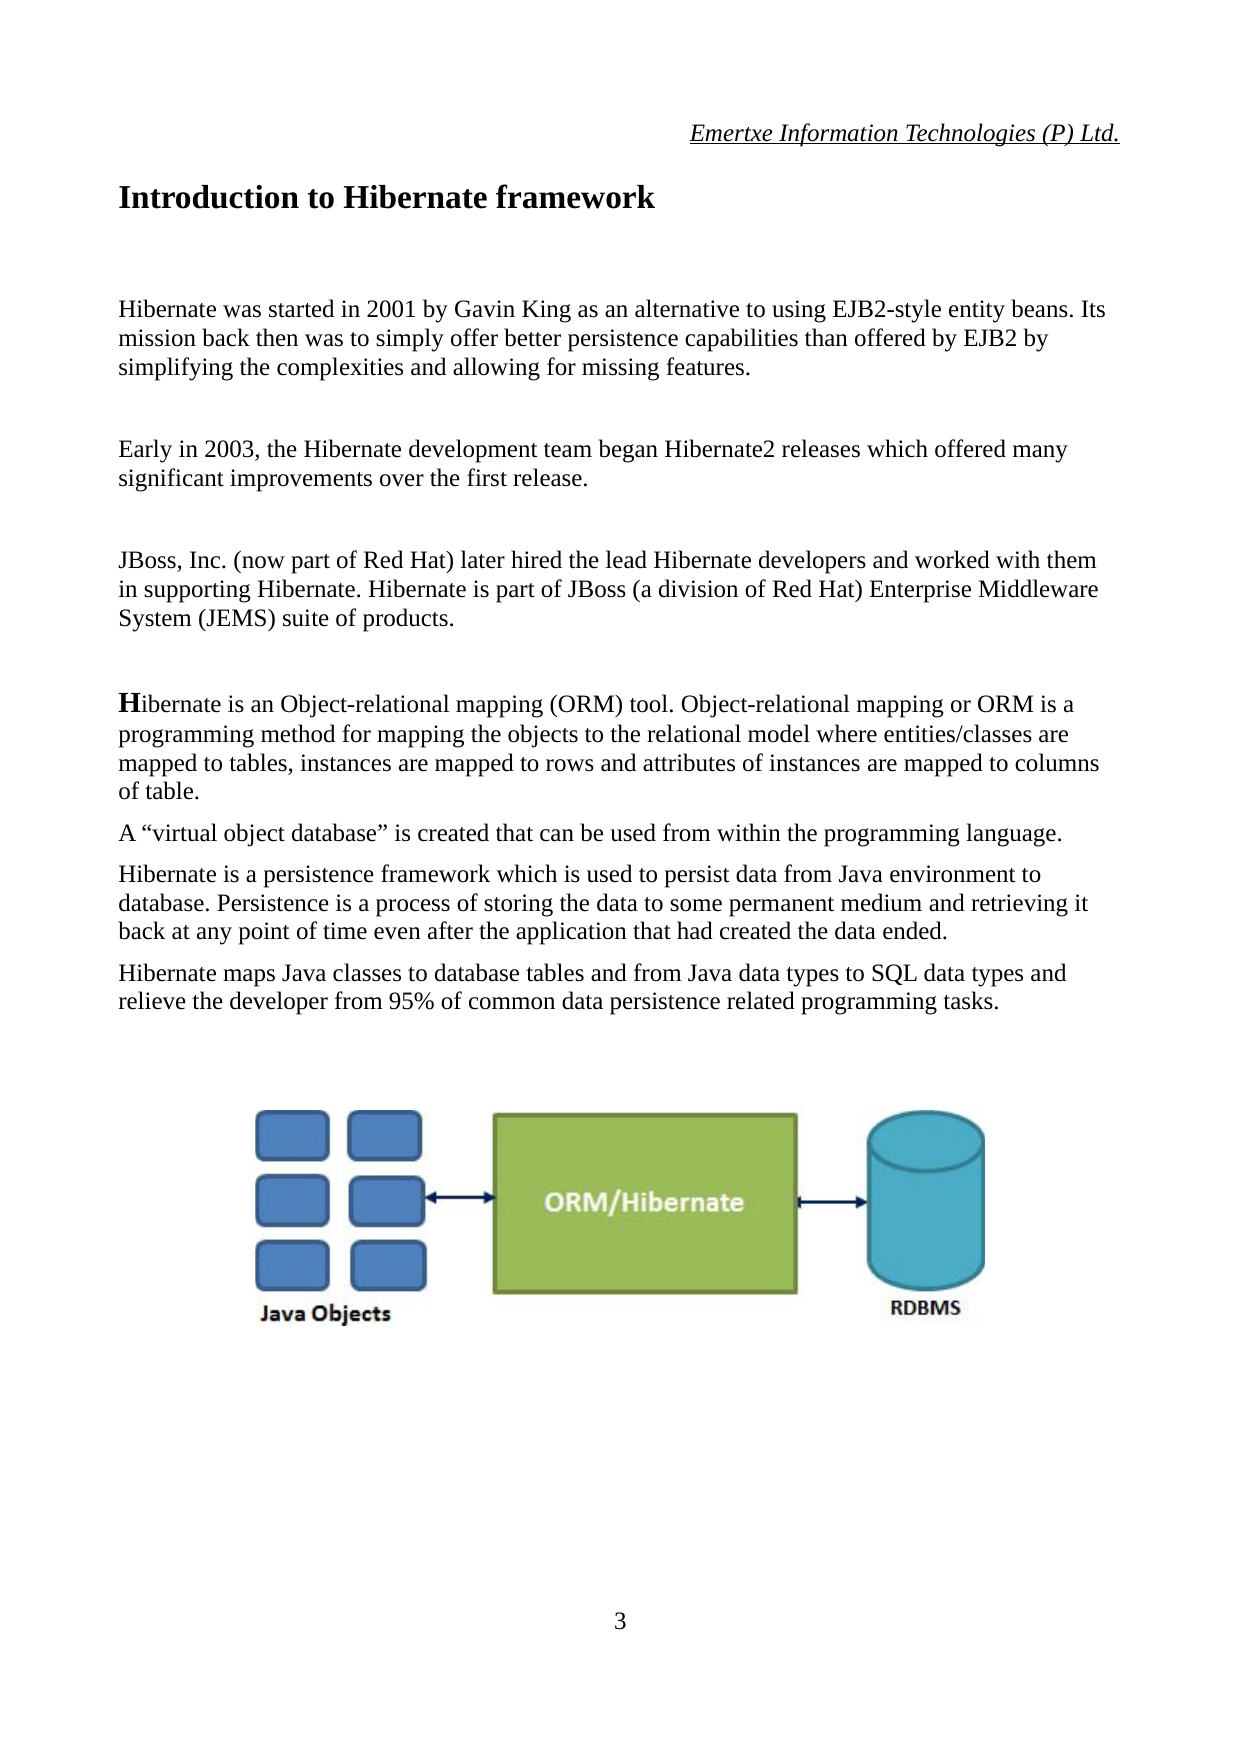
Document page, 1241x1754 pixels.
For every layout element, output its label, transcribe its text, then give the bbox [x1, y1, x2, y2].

text Early in 2003, the Hibernate development team began Hibernate2 releases which offered many significant improvements over the first release. [118, 434, 1122, 492]
subtitle Introduction to Hibernate framework [118, 177, 1122, 215]
text Hibernate is a persistence framework which is used to persist data from Java environment to database. Persistence is a process of storing the data to some permanent medium and retrieving it back at any point of time even after the application that had created the data ended. [118, 859, 1122, 945]
text JBoss, Inc. (now part of Red Hat) later hired the lead Hibernate developers and worked with them in supporting Hibernate. Hibernate is part of JBoss (a division of Red Hat) Enterprise Middleware System (JEMS) suite of products. [118, 545, 1122, 632]
text A “virtual object database” is created that can be used from within the programming language. [118, 818, 1122, 846]
text Hibernate was started in 2001 by Gavin King as an alternative to using EJB2-style entity beans. Its mission back then was to simply offer better persistence capabilities than offered by EJB2 by simplifying the complexities and allowing for missing features. [118, 294, 1122, 380]
text Hibernate maps Java classes to database tables and from Java data types to SQL data types and relieve the developer from 95% of common data persistence related programming tasks. [118, 958, 1122, 1015]
text Hibernate is an Object-relational mapping (ORM) tool. Object-relational mapping or ORM is a programming method for mapping the objects to the relational model where entities/classes are mapped to tables, instances are mapped to rows and attributes of instances are mapped to columns of table. [118, 685, 1122, 805]
picture [255, 1110, 985, 1326]
